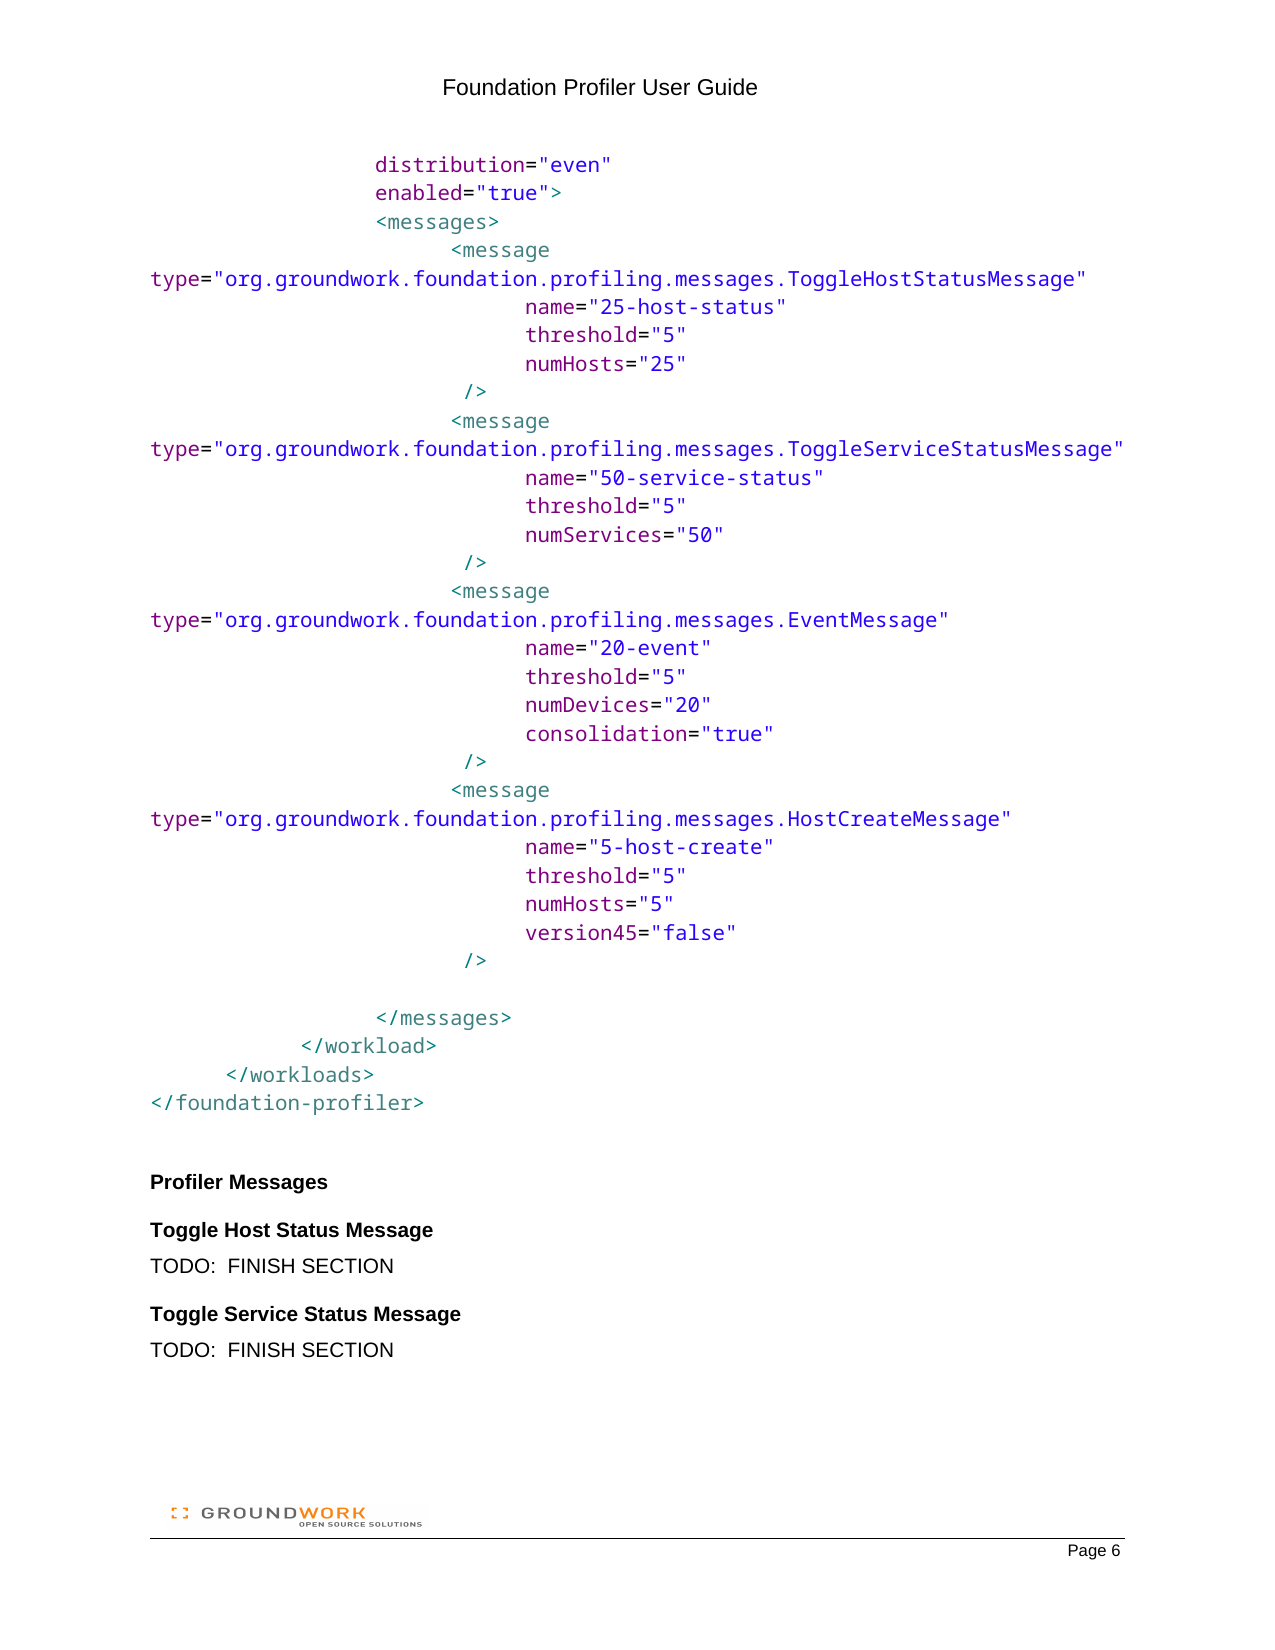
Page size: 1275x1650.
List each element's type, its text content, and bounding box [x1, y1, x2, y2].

text threshold="5" [150, 861, 1125, 889]
text threshold="5" [150, 491, 1125, 520]
text distribution="even" [150, 150, 1125, 178]
picture [166, 1504, 429, 1530]
text name="50-service-status" [150, 463, 1125, 491]
text /> [150, 377, 1125, 406]
subtitle Profiler Messages [150, 1170, 1125, 1193]
text TODO: FINISH SECTION [150, 1338, 1125, 1361]
text /> [150, 747, 1125, 776]
text <messages> [150, 207, 1125, 235]
text TODO: FINISH SECTION [150, 1254, 1125, 1277]
text <message type="org.groundwork.foundation.profiling.messages.HostCreateMessage" [150, 776, 1125, 832]
text </workloads> [150, 1060, 1125, 1088]
subtitle Toggle Service Status Message [150, 1302, 1125, 1326]
text threshold="5" [150, 321, 1125, 349]
text </workload> [150, 1032, 1125, 1060]
text <message type="org.groundwork.foundation.profiling.messages.ToggleHostStatusMessage" [150, 235, 1125, 292]
subtitle Toggle Host Status Message [150, 1218, 1125, 1242]
text name="20-event" [150, 633, 1125, 662]
text enabled="true"> [150, 178, 1125, 207]
text numServices="50" [150, 520, 1125, 548]
text numHosts="5" [150, 889, 1125, 918]
text /> [150, 946, 1125, 1003]
text <message type="org.groundwork.foundation.profiling.messages.EventMessage" [150, 577, 1125, 633]
text </foundation-profiler> [150, 1088, 1125, 1117]
text <message type="org.groundwork.foundation.profiling.messages.ToggleServiceStatusMessage" [150, 406, 1125, 463]
text threshold="5" [150, 662, 1125, 690]
text /> [150, 548, 1125, 577]
text numHosts="25" [150, 349, 1125, 377]
text name="5-host-create" [150, 832, 1125, 861]
text version45="false" [150, 918, 1125, 946]
text name="25-host-status" [150, 292, 1125, 321]
text consolidation="true" [150, 719, 1125, 747]
text numDevices="20" [150, 690, 1125, 719]
text </messages> [150, 1003, 1125, 1032]
